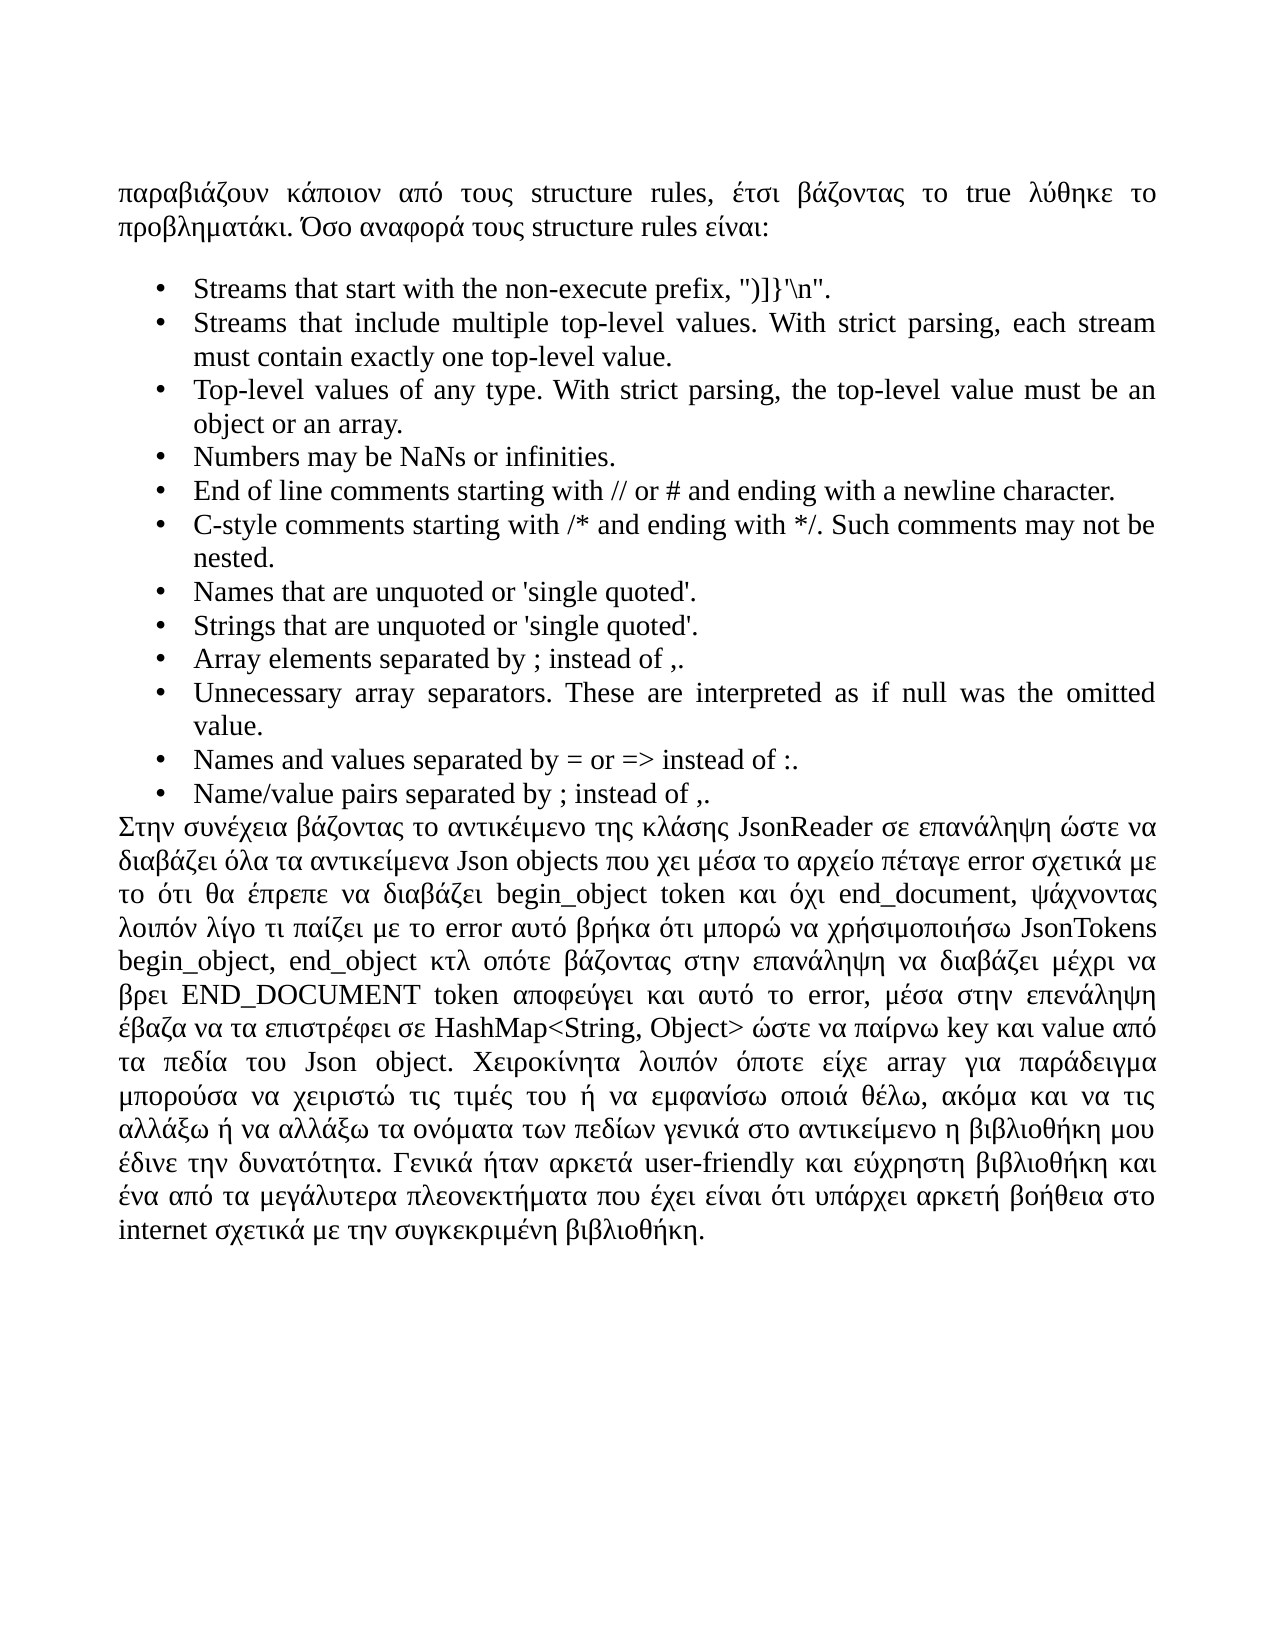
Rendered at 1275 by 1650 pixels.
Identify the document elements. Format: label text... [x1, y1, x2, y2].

list Array elements separated by ; instead of ,. [156, 641, 1157, 675]
list Name/value pairs separated by ; instead of ,. [156, 776, 1157, 809]
list Streams that include multiple top-level values. With strict parsing, each stream must contain exactly one top-level value. [156, 305, 1157, 372]
list Unnecessary array separators. These are interpreted as if null was the omitted value. [156, 675, 1157, 742]
text Στην συνέχεια βάζοντας το αντικέιμενο της κλάσης JsonReader σε επανάληψη ώστε να διαβάζει όλα τα αντικείμενα Json objects που χει μέσα το αρχείο πέταγε error σχετικά με το ότι θα έπρεπε να διαβάζει begin_object token και όχι end_document, ψάχνοντας λοιπόν λίγο τι παίζει με το error αυτό βρήκα ότι μπορώ να χρήσιμοποιήσω JsonTokens begin_object, end_object κτλ οπότε βάζοντας στην επανάληψη να διαβάζει μέχρι να βρει END_DOCUMENT token αποφεύγει και αυτό το error, μέσα στην επενάληψη έβαζα να τα επιστρέφει σε HashMap<String, Object> ώστε να παίρνω key και value από τα πεδία του Json οbject. Χειροκίνητα λοιπόν όποτε είχε array για παράδειγμα μπορούσα να χειριστώ τις τιμές του ή να εμφανίσω οποιά θέλω, ακόμα και να τις αλλάξω ή να αλλάξω τα ονόματα των πεδίων γενικά στο αντικείμενο η βιβλιοθήκη μου έδινε την δυνατότητα. Γενικά ήταν αρκετά user-friendly και εύχρηστη βιβλιοθήκη και ένα από τα μεγάλυτερα πλεονεκτήματα που έχει είναι ότι υπάρχει αρκετή βοήθεια στο internet σχετικά με την συγκεκριμένη βιβλιοθήκη. [118, 809, 1157, 1245]
text παραβιάζουν κάποιον από τους structure rules, έτσι βάζοντας το true λύθηκε το προβληματάκι. Όσο αναφορά τους structure rules είναι: [118, 176, 1157, 243]
list Numbers may be NaNs or infinities. [156, 439, 1157, 473]
list C-style comments starting with /* and ending with */. Such comments may not be nested. [156, 507, 1157, 574]
list Streams that start with the non-execute prefix, ")]}'\n". [156, 271, 1157, 305]
list End of line comments starting with // or # and ending with a newline character. [156, 473, 1157, 507]
list Names and values separated by = or => instead of :. [156, 742, 1157, 776]
list Strings that are unquoted or 'single quoted'. [156, 608, 1157, 641]
list Names that are unquoted or 'single quoted'. [156, 574, 1157, 608]
list Top-level values of any type. With strict parsing, the top-level value must be an object or an array. [156, 372, 1157, 439]
